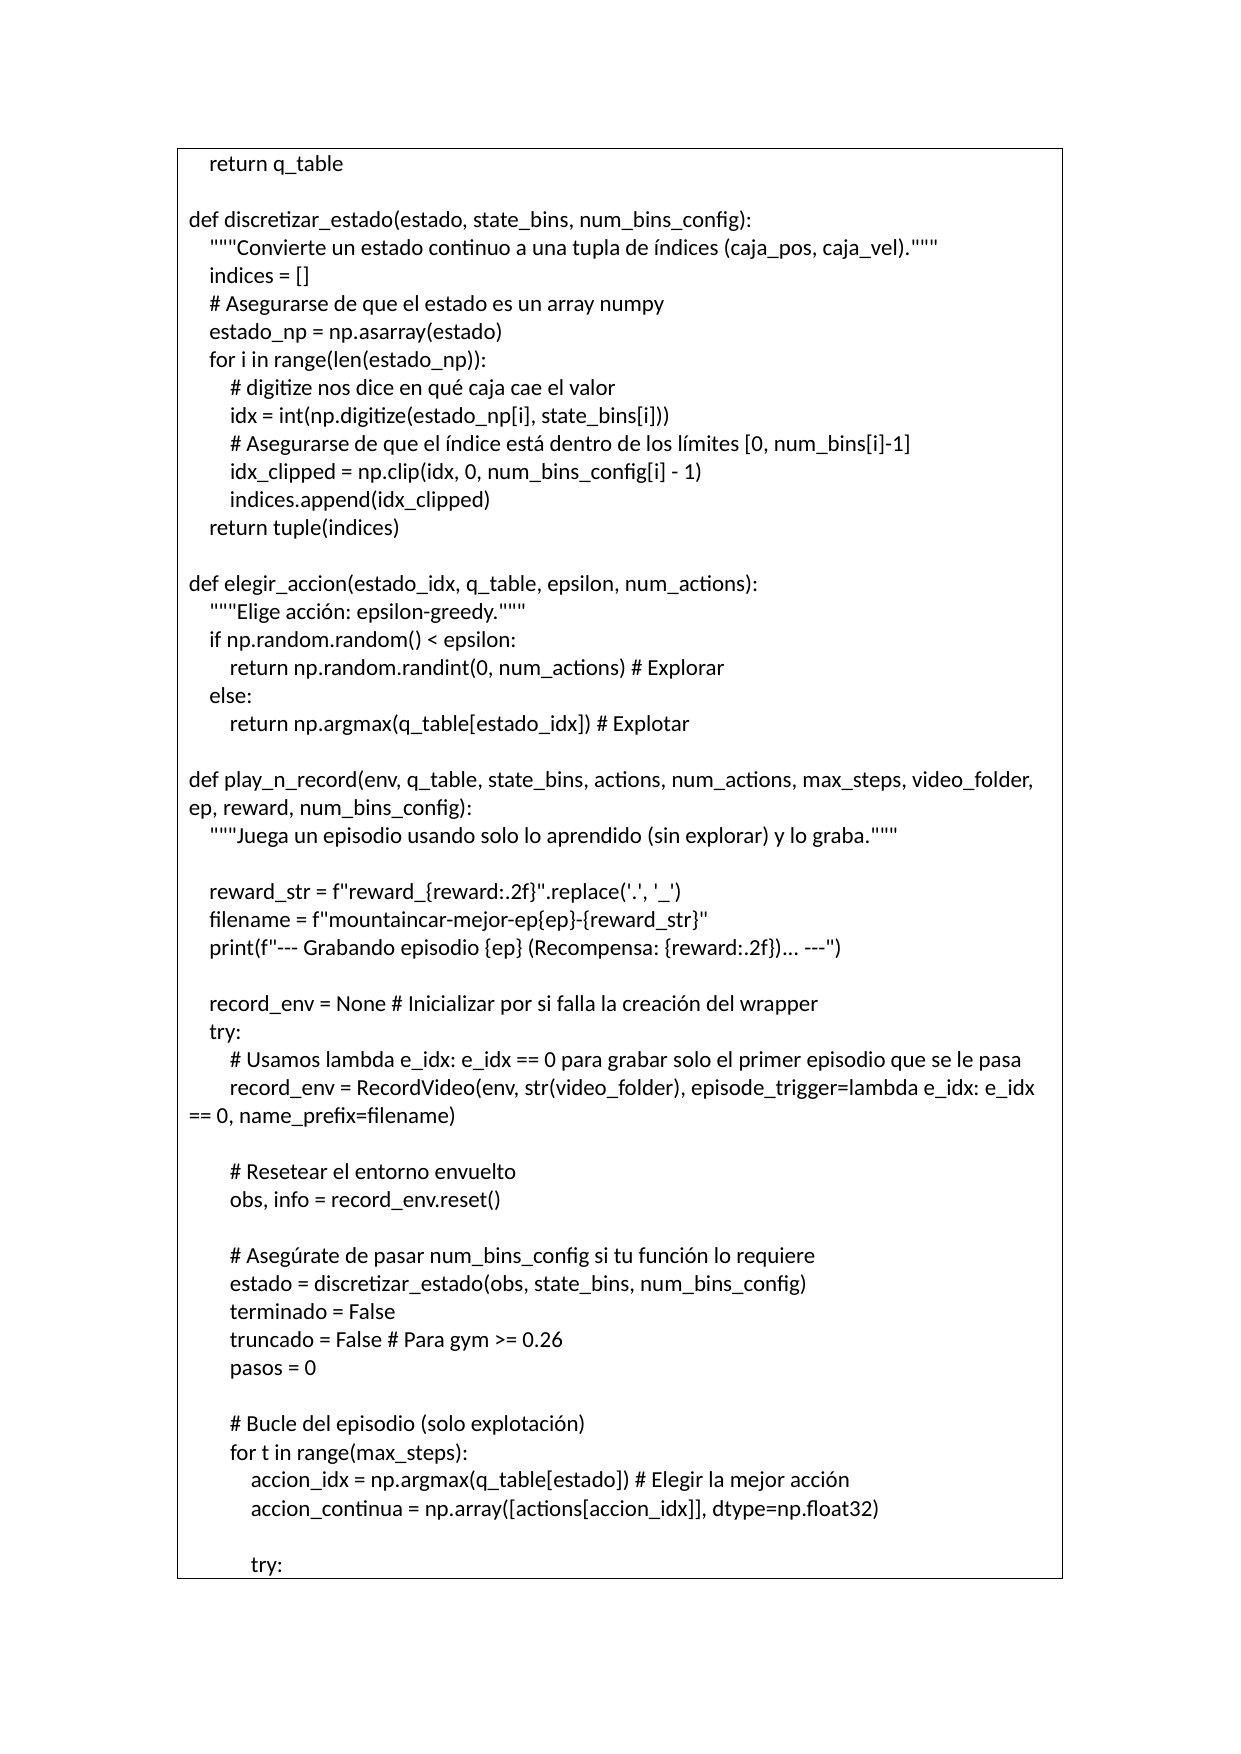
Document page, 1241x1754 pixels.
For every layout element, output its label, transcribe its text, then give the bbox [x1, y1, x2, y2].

table_header return q_table def discretizar_estado(estado, state_bins, num_bins_config): """Convierte un estado continuo a una tupla de índices (caja_pos, caja_vel).""" indices = [] # Asegurarse de que el estado es un array numpy estado_np = np.asarray(estado) for i in range(len(estado_np)): # digitize nos dice en qué caja cae el valor idx = int(np.digitize(estado_np[i], state_bins[i])) # Asegurarse de que el índice está dentro de los límites [0, num_bins[i]-1] idx_clipped = np.clip(idx, 0, num_bins_config[i] - 1) indices.append(idx_clipped) return tuple(indices) def elegir_accion(estado_idx, q_table, epsilon, num_actions): """Elige acción: epsilon-greedy.""" if np.random.random() < epsilon: return np.random.randint(0, num_actions) # Explorar else: return np.argmax(q_table[estado_idx]) # Explotar def play_n_record(env, q_table, state_bins, actions, num_actions, max_steps, video_folder, ep, reward, num_bins_config): """Juega un episodio usando solo lo aprendido (sin explorar) y lo graba.""" reward_str = f"reward_{reward:.2f}".replace('.', '_') filename = f"mountaincar-mejor-ep{ep}-{reward_str}" print(f"--- Grabando episodio {ep} (Recompensa: {reward:.2f})... ---") record_env = None # Inicializar por si falla la creación del wrapper try: # Usamos lambda e_idx: e_idx == 0 para grabar solo el primer episodio que se le pasa record_env = RecordVideo(env, str(video_folder), episode_trigger=lambda e_idx: e_idx == 0, name_prefix=filename) # Resetear el entorno envuelto obs, info = record_env.reset() # Asegúrate de pasar num_bins_config si tu función lo requiere estado = discretizar_estado(obs, state_bins, num_bins_config) terminado = False truncado = False # Para gym >= 0.26 pasos = 0 # Bucle del episodio (solo explotación) for t in range(max_steps): accion_idx = np.argmax(q_table[estado]) # Elegir la mejor acción accion_continua = np.array([actions[accion_idx]], dtype=np.float32) try: [178, 149, 1062, 1578]
